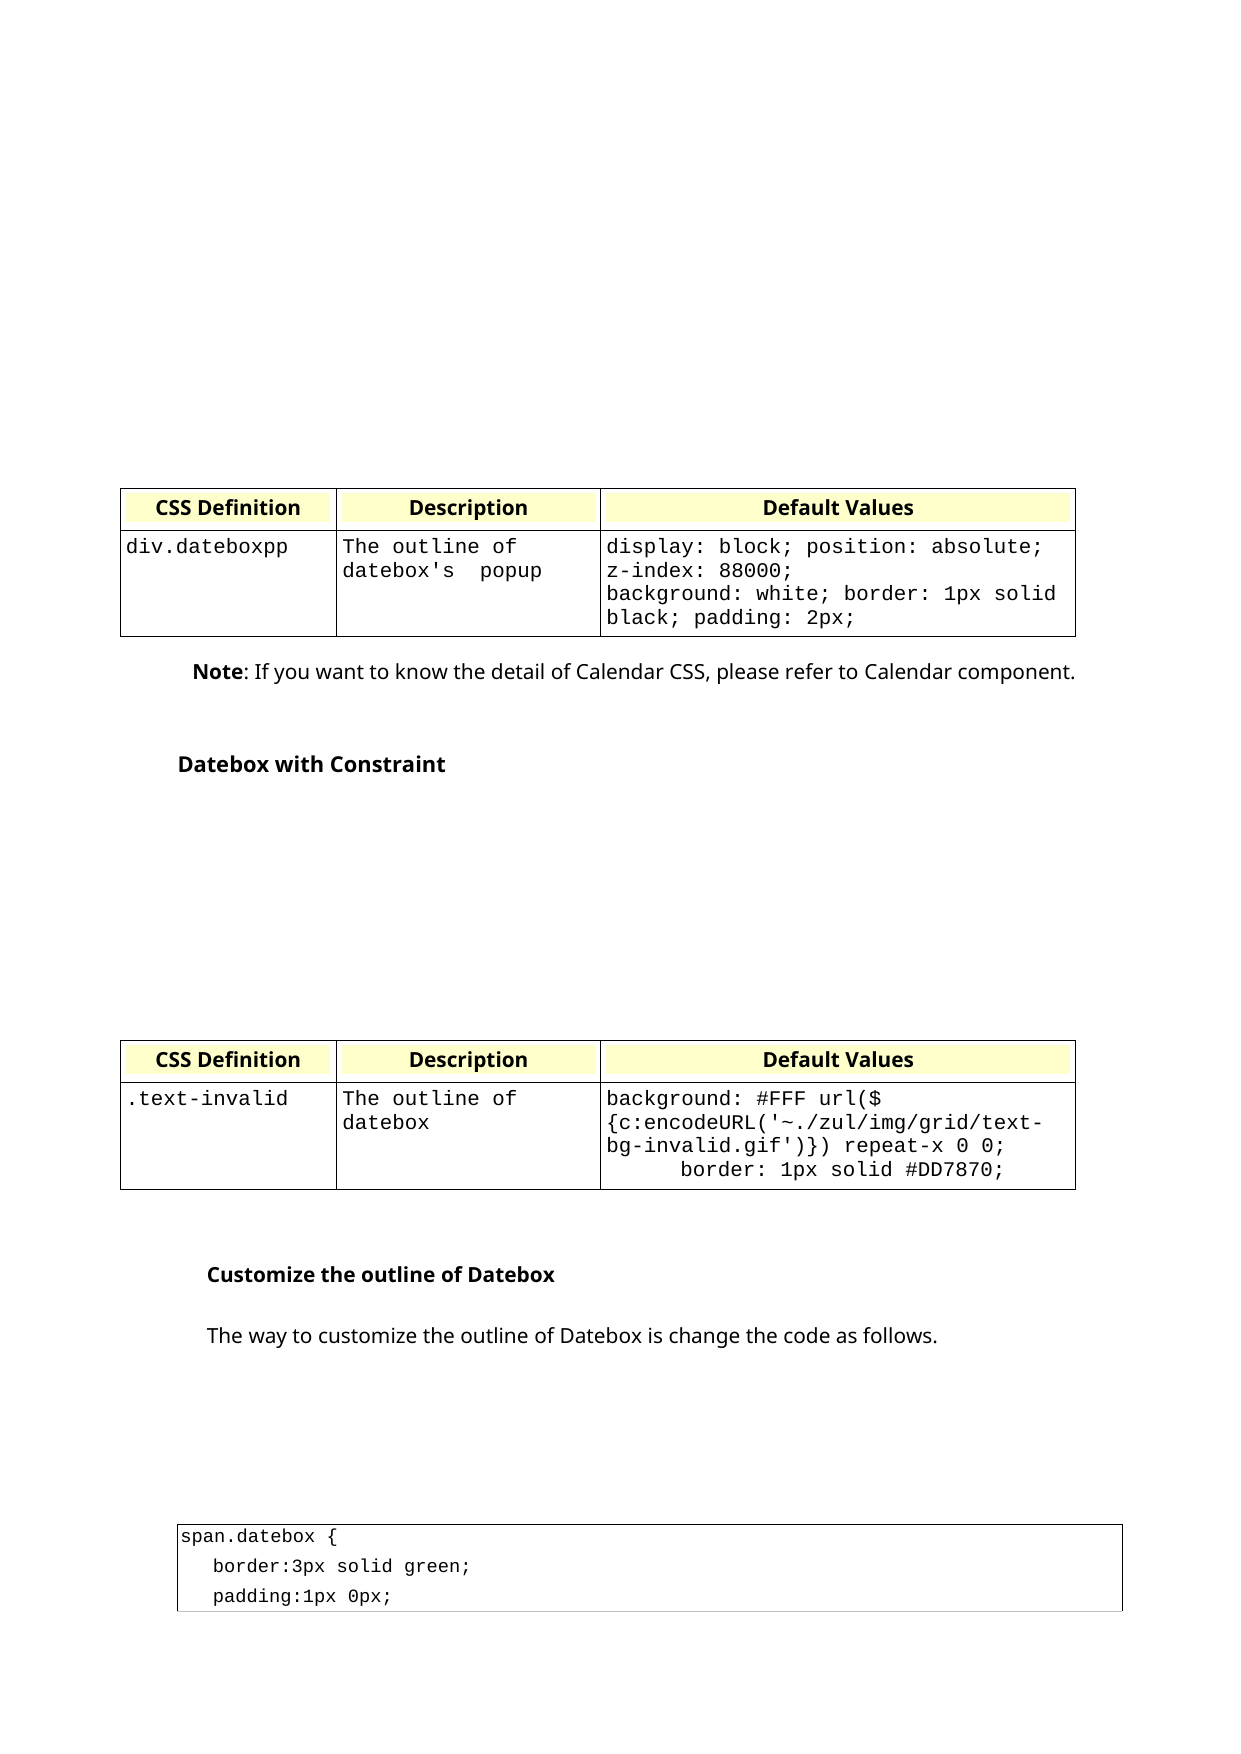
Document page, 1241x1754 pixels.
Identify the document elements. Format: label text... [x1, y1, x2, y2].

text Note: If you want to know the detail of Calendar CSS, please refer to Calendar component. [118, 657, 1122, 686]
table_cell display: block; position: absolute; z-index: 88000; background: white; border: 1px solid black; padding: 2px; [601, 531, 1075, 636]
table_cell The outline of datebox [337, 1083, 600, 1189]
table_header CSS Definition [121, 489, 336, 530]
table_header CSS Definition [121, 1041, 336, 1082]
table_header Default Values [601, 489, 1075, 530]
table_cell The outline of datebox's popup [337, 531, 600, 636]
text border:3px solid green; [178, 1553, 1122, 1578]
table_cell div.dateboxpp [121, 531, 336, 636]
table_header Description [337, 489, 600, 530]
table_header Description [337, 1041, 600, 1082]
table_cell .text-invalid [121, 1083, 336, 1189]
table_header Default Values [601, 1041, 1075, 1082]
table_cell background: #FFF url(${c:encodeURL('~./zul/img/grid/text-bg-invalid.gif')}) repeat-x 0 0; border: 1px solid #DD7870; [601, 1083, 1075, 1189]
text The way to customize the outline of Datebox is change the code as follows. [207, 1321, 1122, 1350]
text padding:1px 0px; [178, 1584, 1122, 1611]
text span.datebox { [178, 1525, 1122, 1548]
subtitle Datebox with Constraint [177, 749, 1122, 778]
subtitle Customize the outline of Datebox [207, 1260, 1122, 1288]
